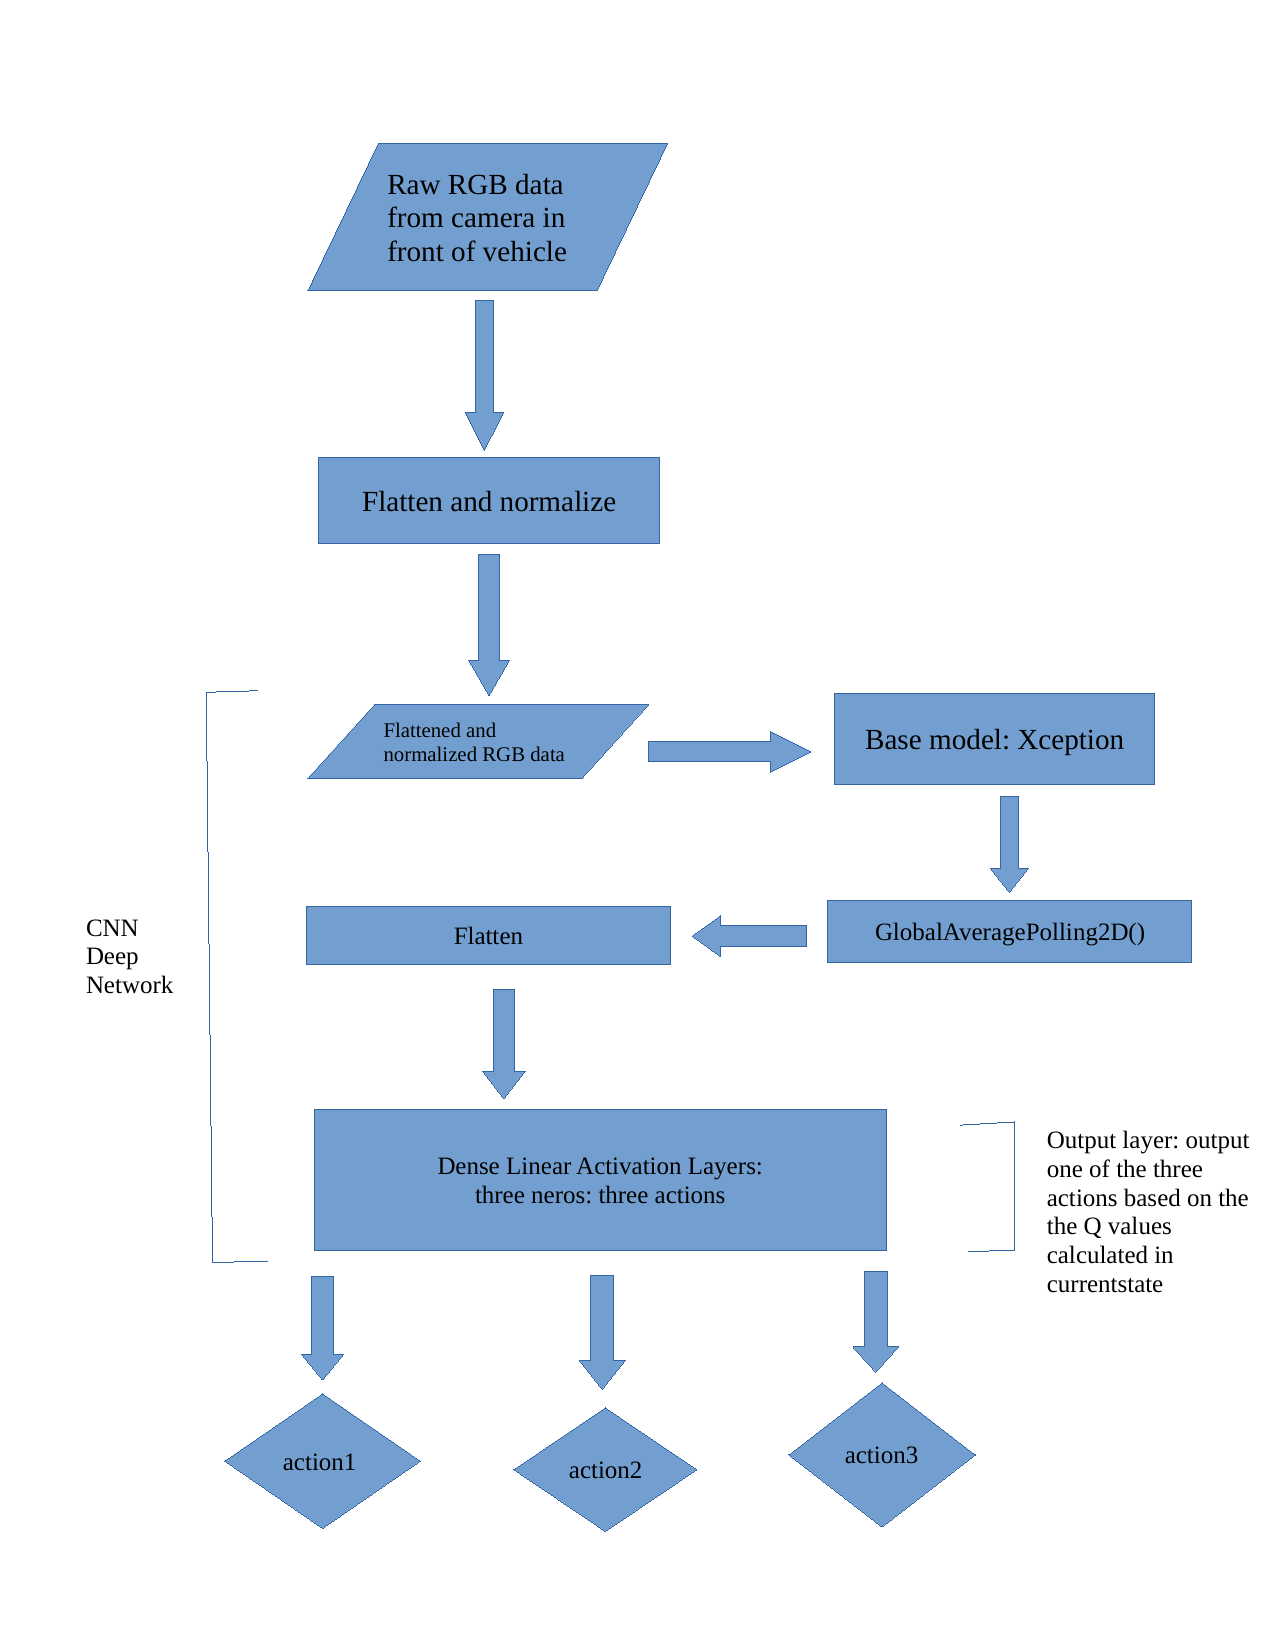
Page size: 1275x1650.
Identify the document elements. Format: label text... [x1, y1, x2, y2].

text GlobalAveragePolling2D() [837, 917, 1183, 946]
text Flatten and normalize [328, 484, 651, 518]
text action1 [283, 1447, 363, 1475]
text Flatten [315, 921, 661, 949]
text three neros: three actions [323, 1180, 877, 1208]
text Base model: Xception [843, 722, 1146, 756]
text action3 [844, 1441, 920, 1469]
text Raw RGB data [387, 167, 588, 201]
text Flattened and normalized RGB data [383, 717, 573, 766]
text from camera in front of vehicle [387, 201, 588, 268]
text Dense Linear Activation Layers: [323, 1151, 877, 1180]
text action2 [569, 1455, 642, 1484]
